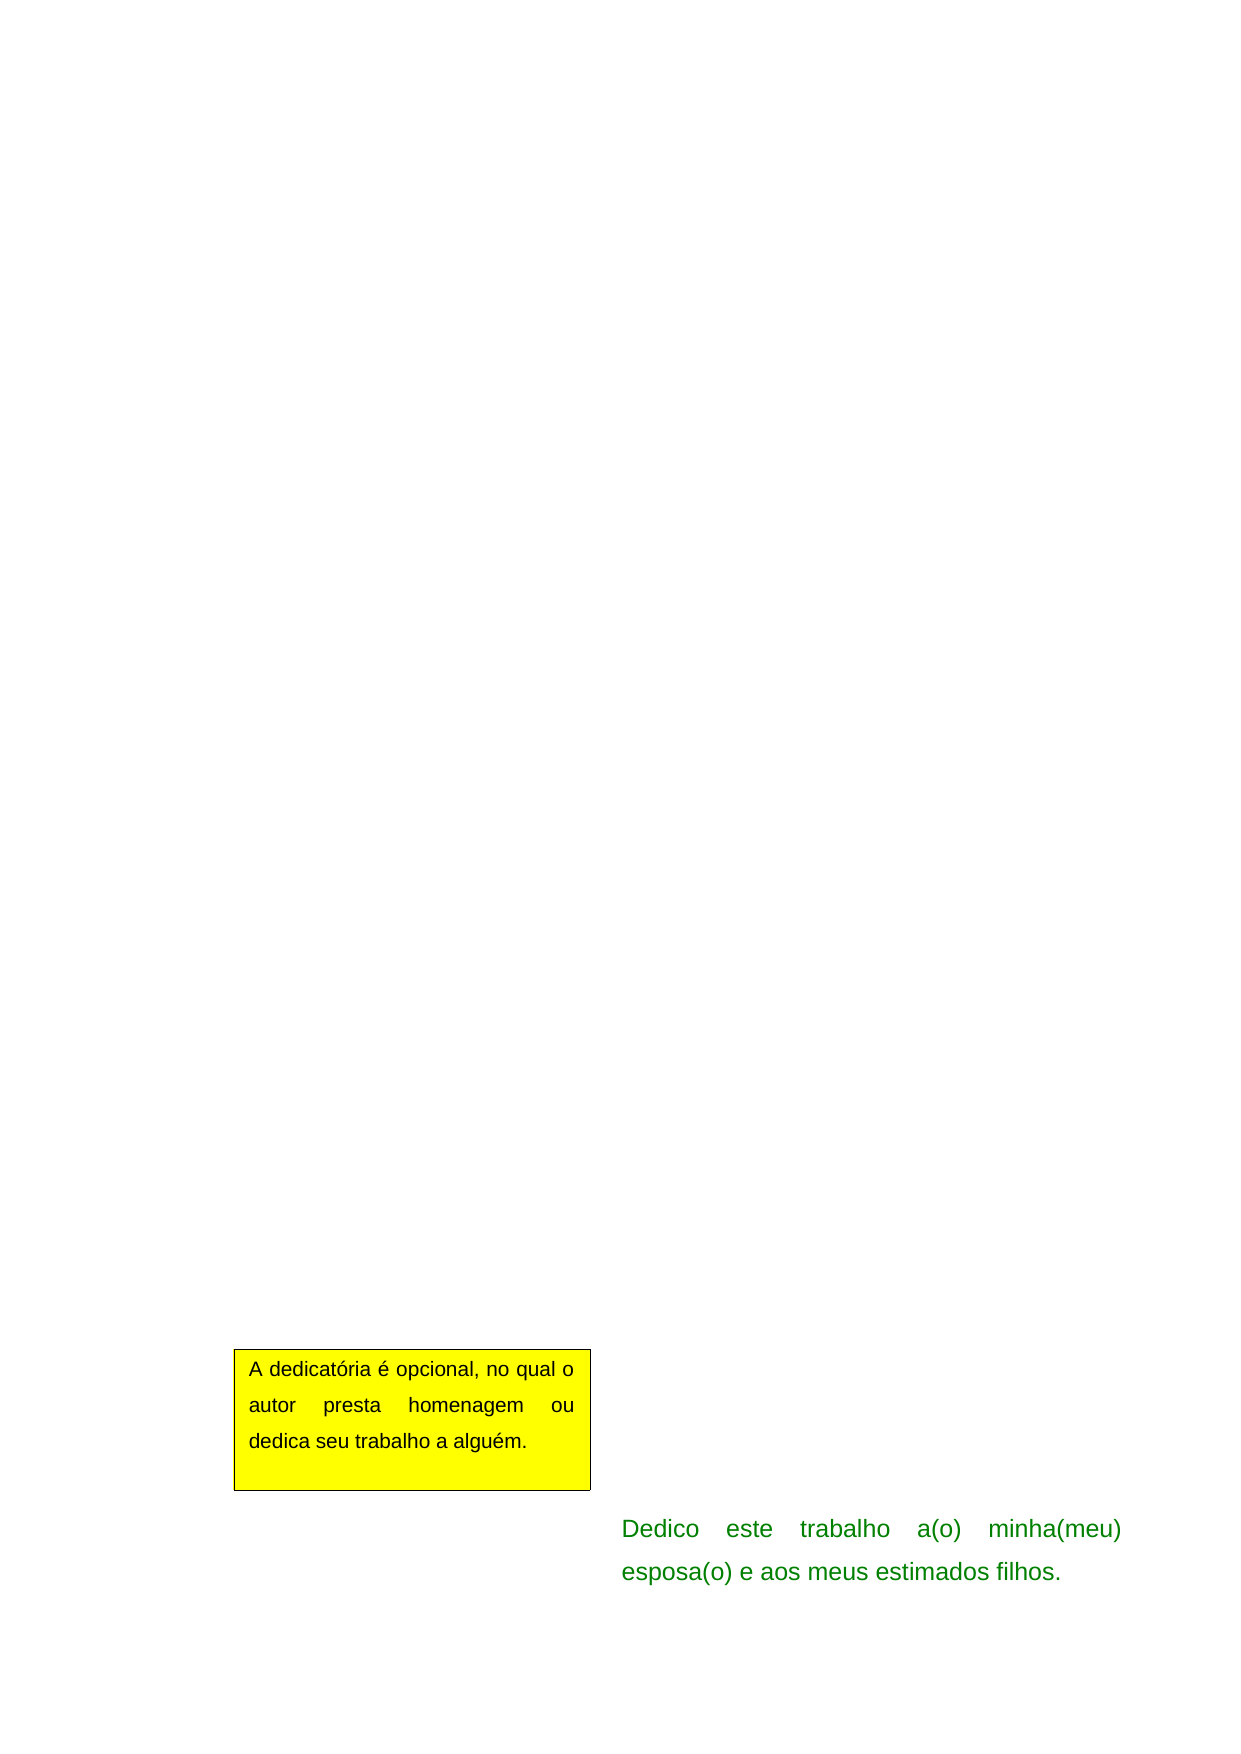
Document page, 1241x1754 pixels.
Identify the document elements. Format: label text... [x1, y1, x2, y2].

text A dedicatória é opcional, no qual o autor presta homenagem ou dedica seu trabalho a alguém. [248, 1357, 574, 1453]
text Dedico este trabalho a(o) minha(meu) esposa(o) e aos meus estimados filhos. [621, 1514, 1122, 1586]
